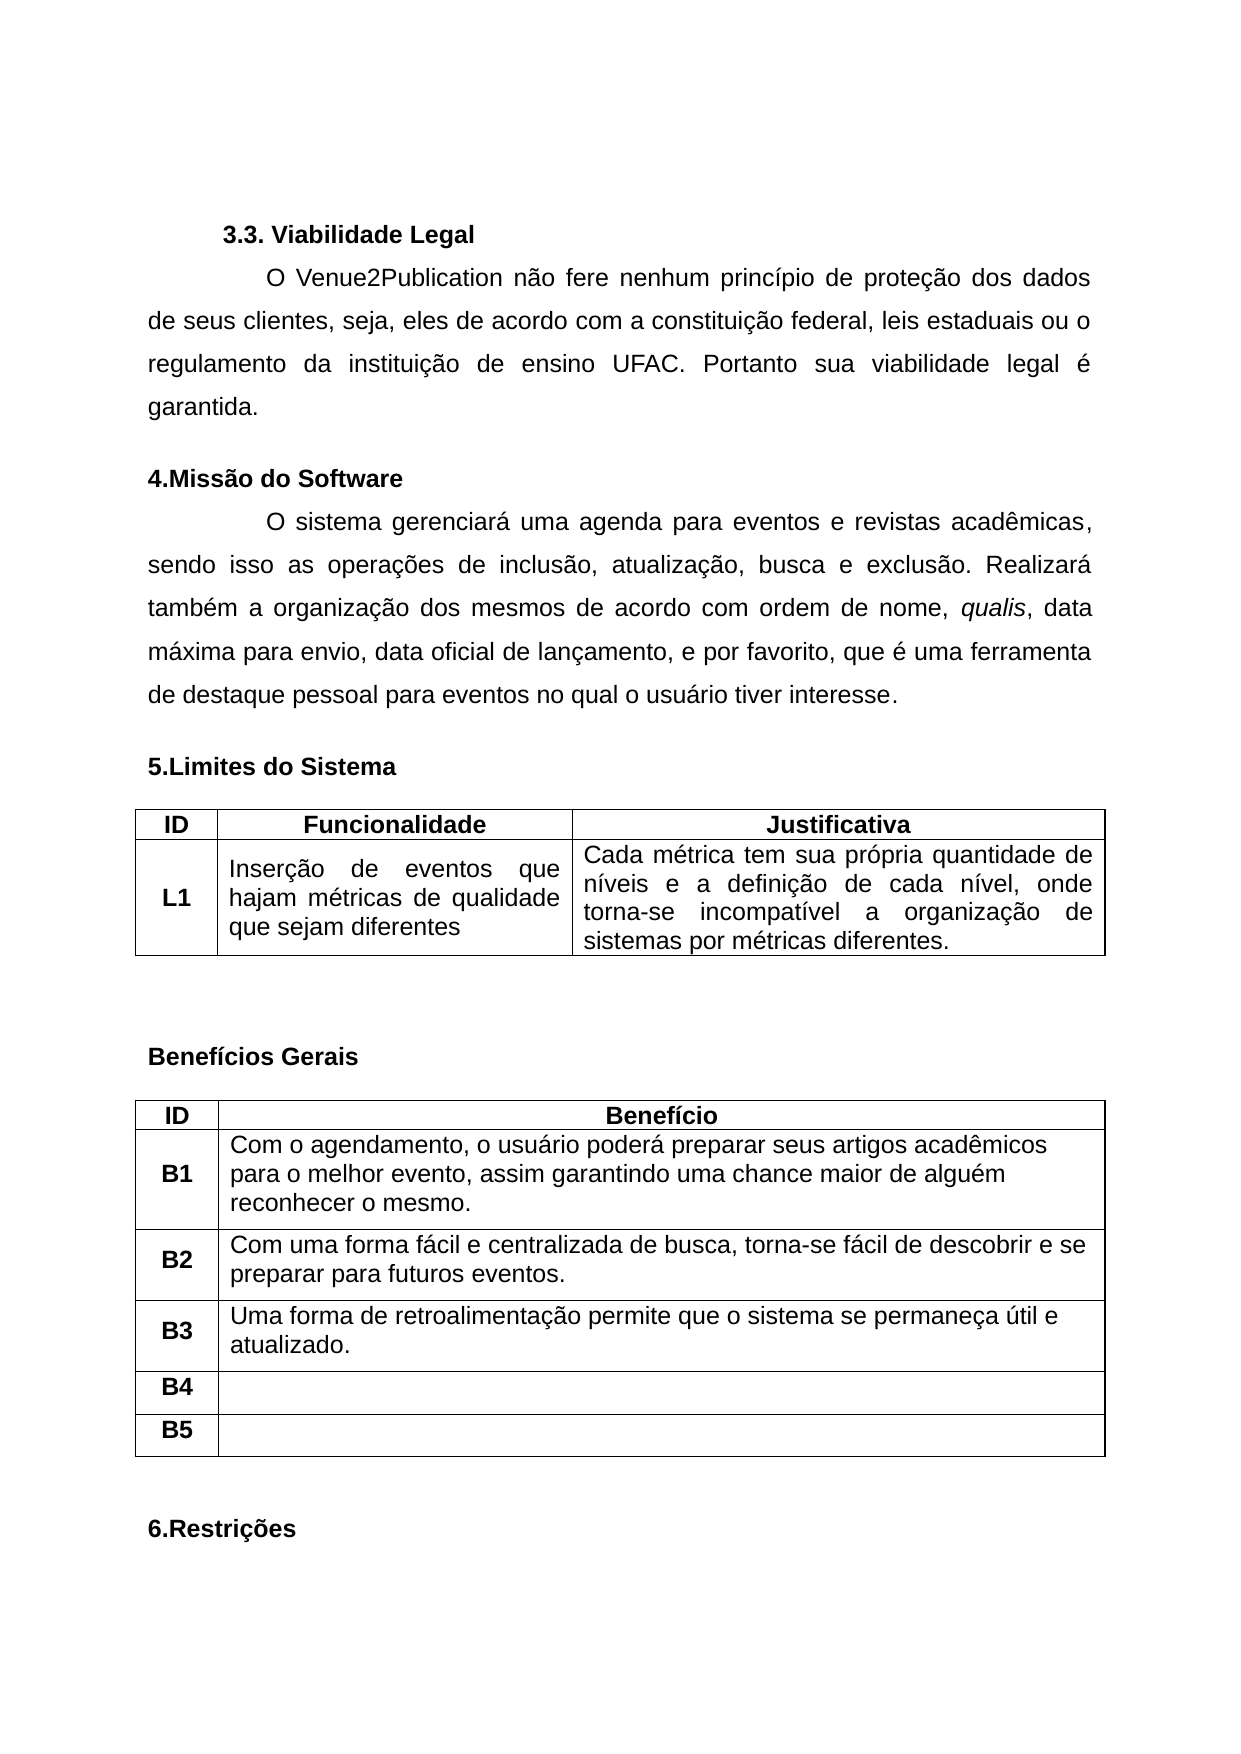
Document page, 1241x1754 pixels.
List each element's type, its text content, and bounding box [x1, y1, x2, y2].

table_cell [219, 1372, 1104, 1413]
list Missão do Software [148, 464, 1092, 493]
table_header Funcionalidade [218, 810, 572, 839]
table_header Justificativa [573, 810, 1104, 839]
table_header ID [136, 810, 217, 839]
list Restrições [148, 1514, 1092, 1543]
table_cell Inserção de eventos que hajam métricas de qualidade que sejam diferentes [218, 840, 572, 955]
table_header ID [136, 1101, 218, 1129]
table_cell B4 [136, 1372, 218, 1413]
table_cell L1 [136, 840, 217, 955]
table_cell B1 [136, 1130, 218, 1229]
table_cell Uma forma de retroalimentação permite que o sistema se permaneça útil e atualizado. [219, 1301, 1104, 1371]
text O Venue2Publication não fere nenhum princípio de proteção dos dados de seus clientes, seja, eles de acordo com a constituição federal, leis estaduais ou o regulamento da instituição de ensino UFAC. Portanto sua viabilidade legal é garantida. [148, 263, 1092, 421]
table_cell Com uma forma fácil e centralizada de busca, torna-se fácil de descobrir e se preparar para futuros eventos. [219, 1230, 1104, 1300]
table_cell B2 [136, 1230, 218, 1300]
table_cell Com o agendamento, o usuário poderá preparar seus artigos acadêmicos para o melhor evento, assim garantindo uma chance maior de alguém reconhecer o mesmo. [219, 1130, 1104, 1229]
table_header Benefício [219, 1101, 1104, 1129]
list Limites do Sistema [148, 751, 1092, 780]
text 3.3. Viabilidade Legal [223, 219, 1092, 248]
table_cell B3 [136, 1301, 218, 1371]
table_cell B5 [136, 1415, 218, 1456]
subtitle Benefícios Gerais [148, 1042, 1092, 1071]
table_cell Cada métrica tem sua própria quantidade de níveis e a definição de cada nível, onde torna-se incompatível a organização de sistemas por métricas diferentes. [573, 840, 1104, 955]
table_cell [219, 1415, 1104, 1456]
text O sistema gerenciará uma agenda para eventos e revistas acadêmicas, sendo isso as operações de inclusão, atualização, busca e exclusão. Realizará também a organização dos mesmos de acordo com ordem de nome, qualis, data máxima para envio, data oficial de lançamento, e por favorito, que é uma ferramenta de destaque pessoal para eventos no qual o usuário tiver interesse. [148, 507, 1092, 708]
